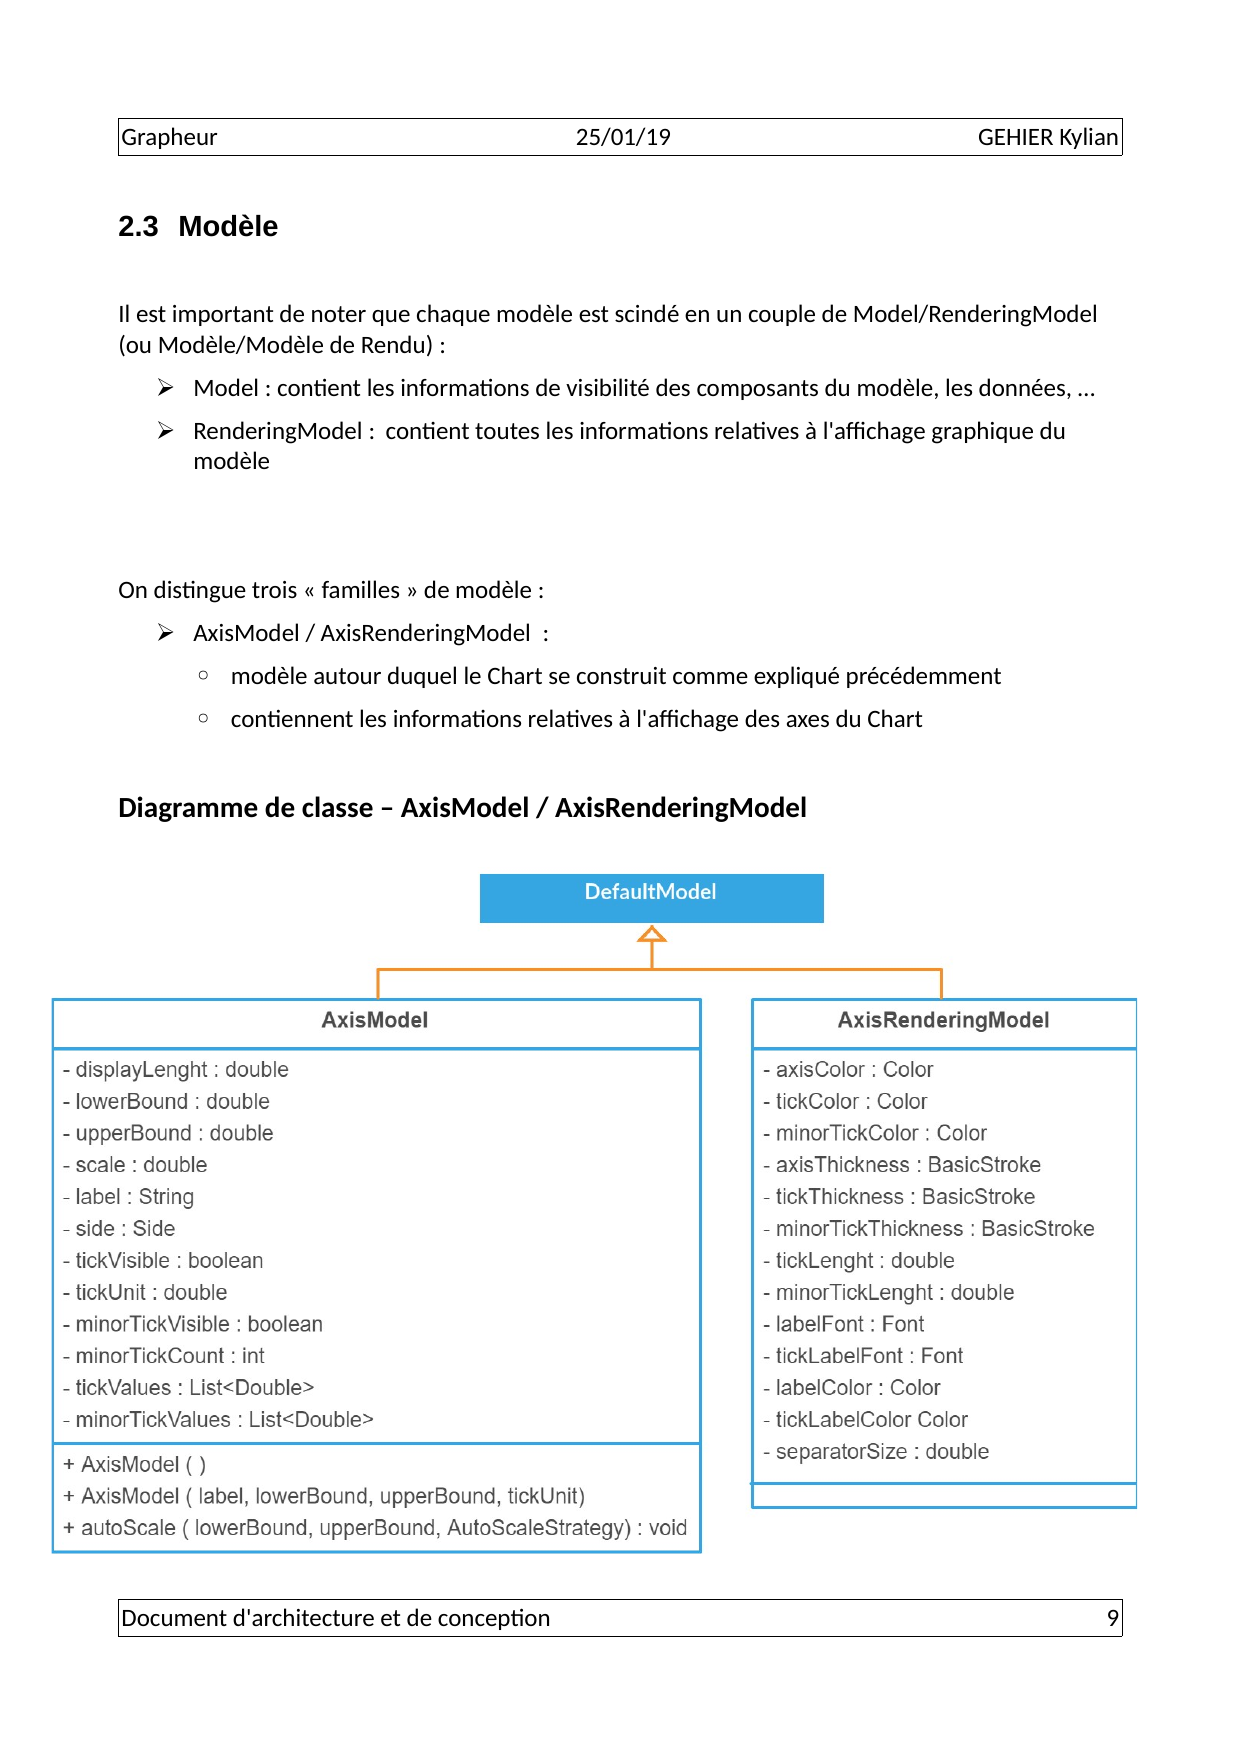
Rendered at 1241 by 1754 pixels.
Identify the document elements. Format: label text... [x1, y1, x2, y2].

picture [51, 867, 1138, 1554]
text Diagramme de classe – AxisModel / AxisRenderingModel [118, 789, 1122, 825]
subtitle 2.3 Modèle [118, 209, 1122, 243]
list modèle autour duquel le Chart se construit comme expliqué précédemment [193, 660, 1122, 691]
list contiennent les informations relatives à l'affichage des axes du Chart [193, 703, 1122, 734]
list Model : contient les informations de visibilité des composants du modèle, les données, … [156, 372, 1122, 402]
list RenderingModel : contient toutes les informations relatives à l'affichage graphique du modèle [156, 415, 1122, 476]
text On distingue trois « familles » de modèle : [118, 574, 1122, 605]
list AxisModel / AxisRenderingModel : [156, 617, 1122, 648]
text Il est important de noter que chaque modèle est scindé en un couple de Model/RenderingModel (ou Modèle/Modèle de Rendu) : [118, 298, 1122, 359]
